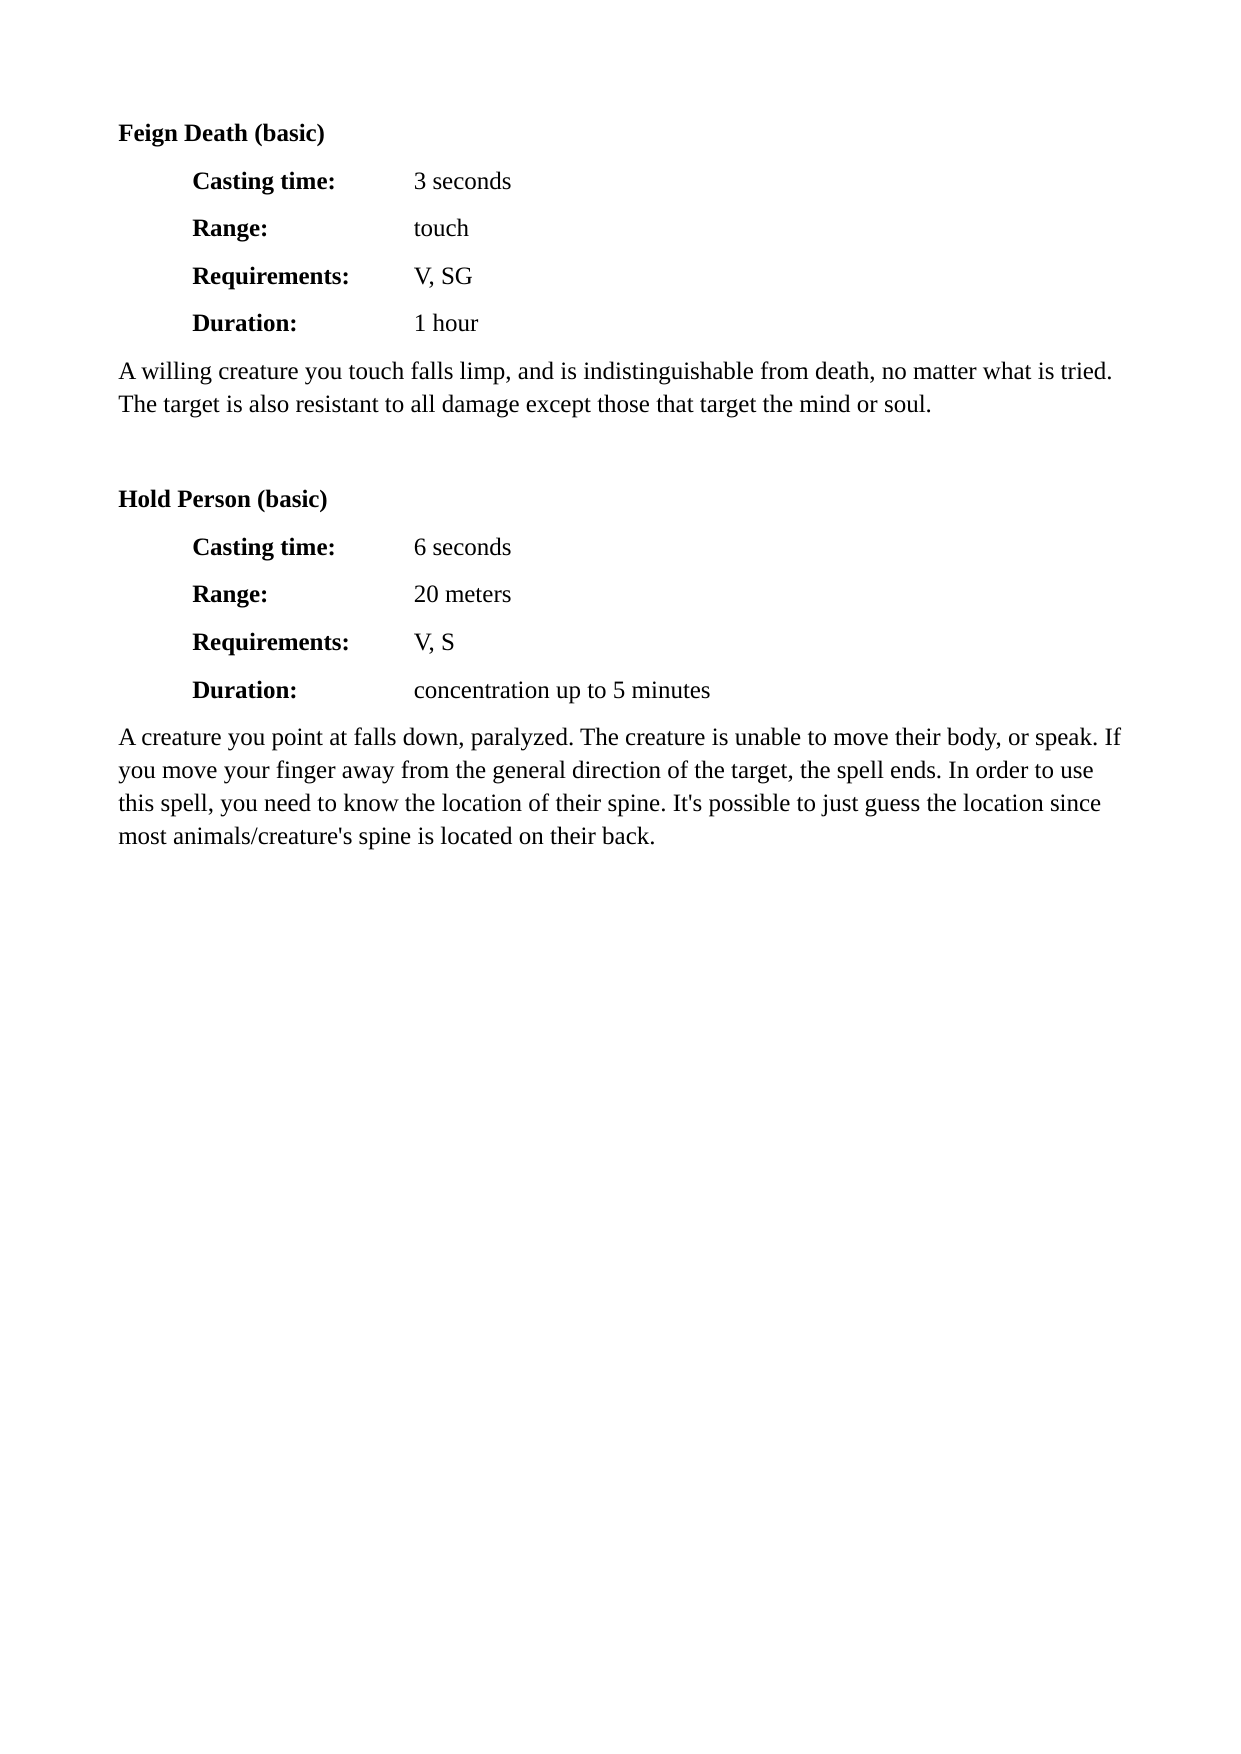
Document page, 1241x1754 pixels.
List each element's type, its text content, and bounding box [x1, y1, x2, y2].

text Requirements: V, SG [118, 261, 1122, 290]
text Feign Death (basic) [118, 118, 1122, 147]
text A willing creature you touch falls limp, and is indistinguishable from death, no matter what is tried. The target is also resistant to all damage except those that target the mind or soul. [118, 356, 1122, 418]
text A creature you point at falls down, paralyzed. The creature is unable to move their body, or speak. If you move your finger away from the general direction of the target, the spell ends. In order to use this spell, you need to know the location of their spine. It's possible to just guess the location since most animals/creature's spine is located on their back. [118, 722, 1122, 850]
text Range: 20 meters [118, 579, 1122, 608]
text Duration: concentration up to 5 minutes [118, 675, 1122, 703]
text Requirements: V, S [118, 627, 1122, 656]
text Range: touch [118, 213, 1122, 242]
text Duration: 1 hour [118, 308, 1122, 337]
text Casting time: 3 seconds [118, 166, 1122, 194]
text Hold Person (basic) [118, 484, 1122, 513]
text Casting time: 6 seconds [118, 532, 1122, 561]
